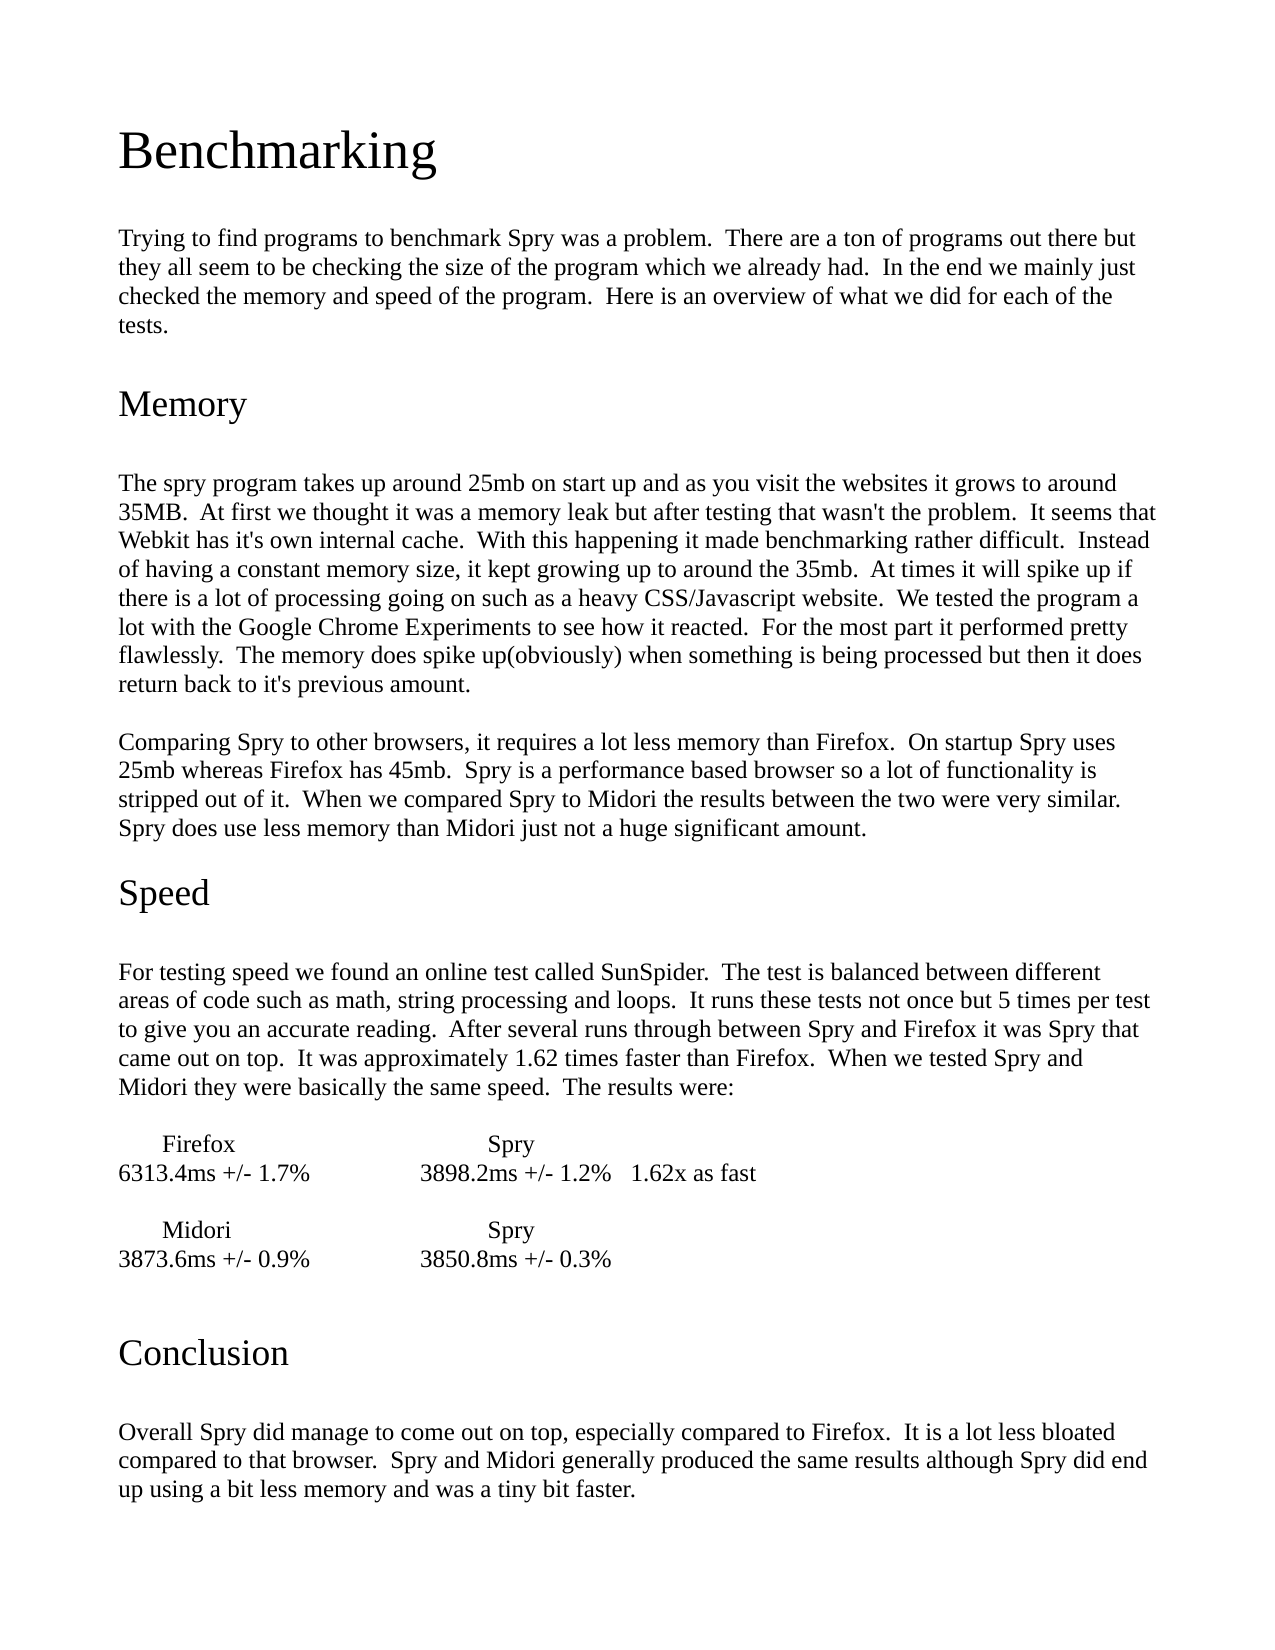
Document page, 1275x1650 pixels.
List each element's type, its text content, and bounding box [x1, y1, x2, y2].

text 3873.6ms +/- 0.9% 3850.8ms +/- 0.3% [118, 1244, 1157, 1273]
text Comparing Spry to other browsers, it requires a lot less memory than Firefox. On startup Spry uses 25mb whereas Firefox has 45mb. Spry is a performance based browser so a lot of functionality is stripped out of it. When we compared Spry to Midori the results between the two were very similar. Spry does use less memory than Midori just not a huge significant amount. [118, 727, 1157, 842]
text Benchmarking [118, 118, 1157, 180]
text Firefox Spry [118, 1129, 1157, 1158]
text Overall Spry did manage to come out on top, especially compared to Firefox. It is a lot less bloated compared to that browser. Spry and Midori generally produced the same results although Spry did end up using a bit less memory and was a tiny bit faster. [118, 1417, 1157, 1503]
text The spry program takes up around 25mb on start up and as you visit the websites it grows to around 35MB. At first we thought it was a memory leak but after testing that wasn't the problem. It seems that Webkit has it's own internal cache. With this happening it made benchmarking rather difficult. Instead of having a constant memory size, it kept growing up to around the 35mb. At times it will spike up if there is a lot of processing going on such as a heavy CSS/Javascript website. We tested the program a lot with the Google Chrome Experiments to see how it reacted. For the most part it performed pretty flawlessly. The memory does spike up(obviously) when something is being processed but then it does return back to it's previous amount. [118, 468, 1157, 698]
text Conclusion [118, 1330, 1157, 1373]
text 6313.4ms +/- 1.7% 3898.2ms +/- 1.2% 1.62x as fast [118, 1158, 1157, 1187]
text Midori Spry [118, 1215, 1157, 1244]
text Memory [118, 382, 1157, 425]
text Speed [118, 870, 1157, 913]
text For testing speed we found an online test called SunSpider. The test is balanced between different areas of code such as math, string processing and loops. It runs these tests not once but 5 times per test to give you an accurate reading. After several runs through between Spry and Firefox it was Spry that came out on top. It was approximately 1.62 times faster than Firefox. When we tested Spry and Midori they were basically the same speed. The results were: [118, 957, 1157, 1100]
text Trying to find programs to benchmark Spry was a problem. There are a ton of programs out there but they all seem to be checking the size of the program which we already had. In the end we mainly just checked the memory and speed of the program. Here is an overview of what we did for each of the tests. [118, 223, 1157, 338]
